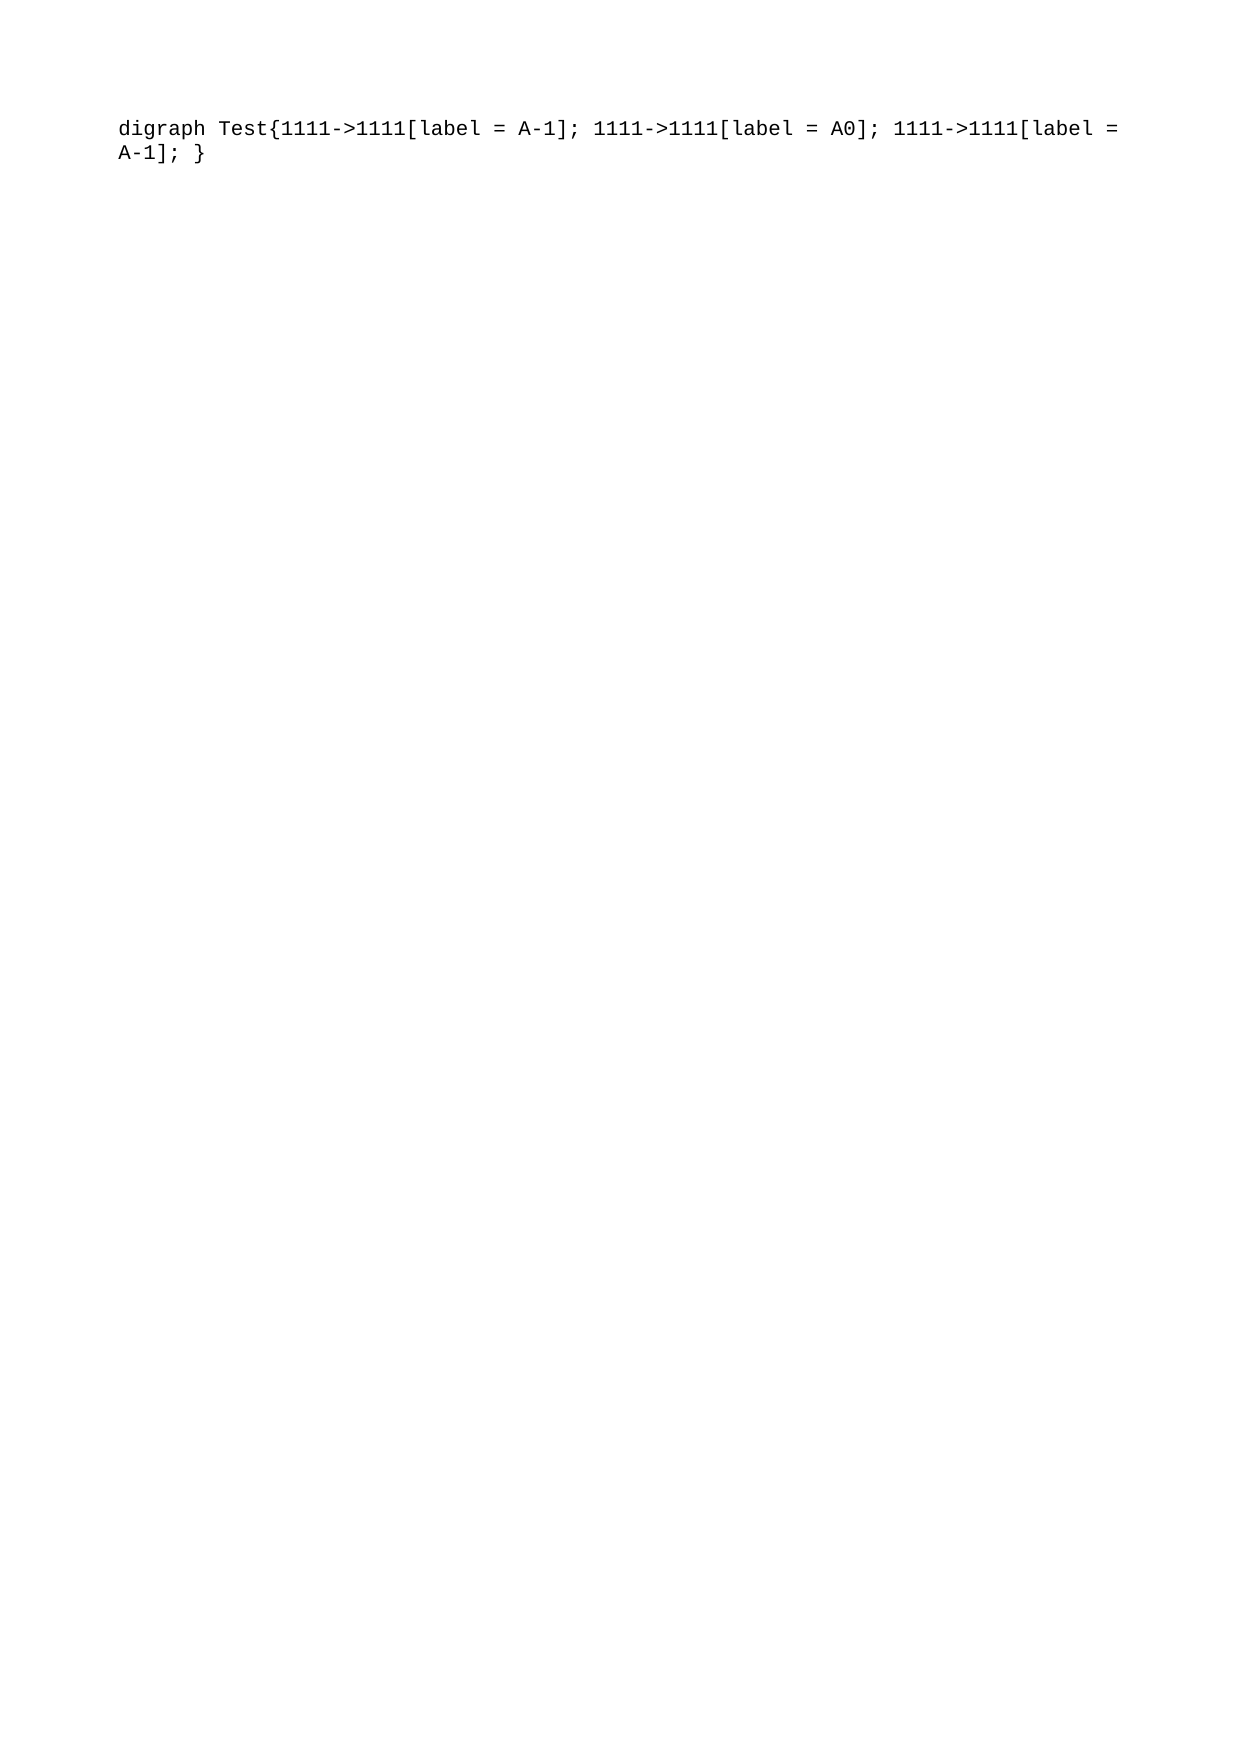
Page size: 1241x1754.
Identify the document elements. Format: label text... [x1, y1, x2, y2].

text digraph Test{1111->1111[label = A-1]; 1111->1111[label = A0]; 1111->1111[label = A-1]; } [118, 118, 1122, 165]
